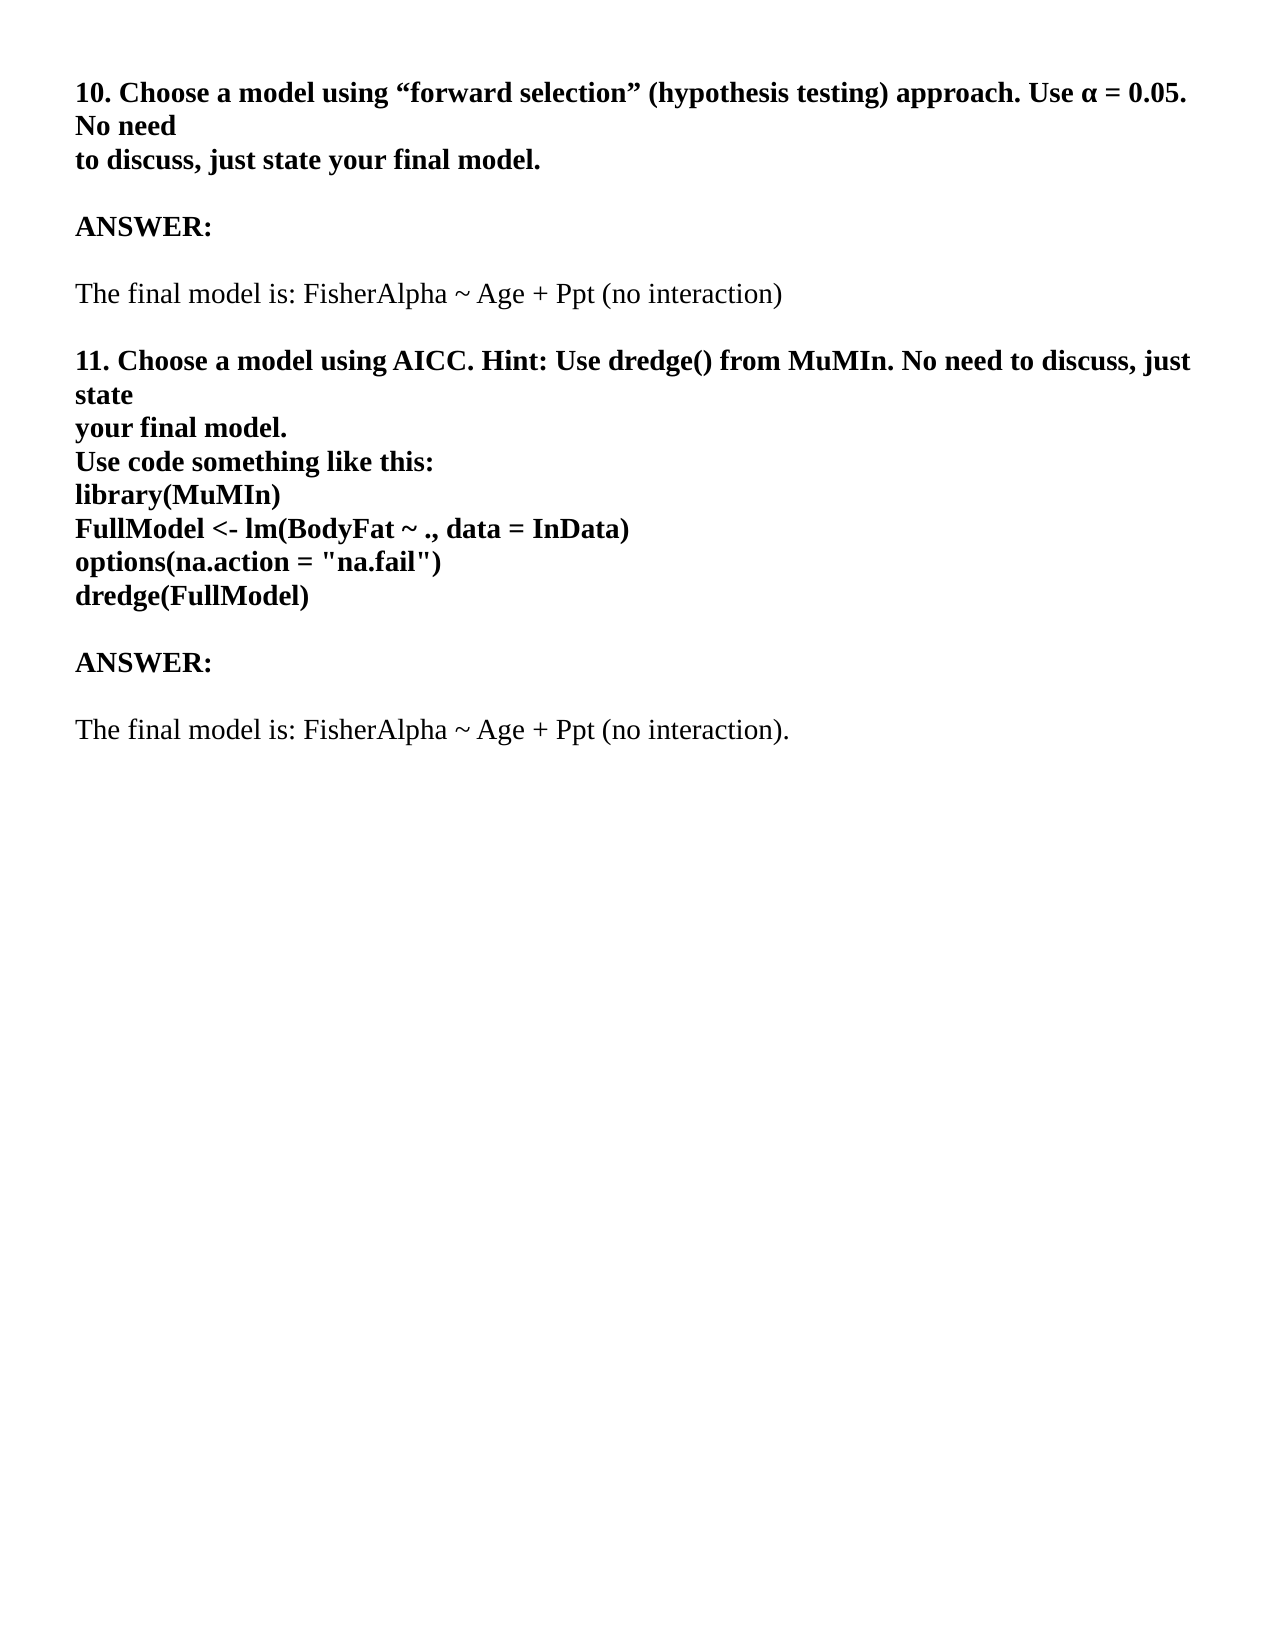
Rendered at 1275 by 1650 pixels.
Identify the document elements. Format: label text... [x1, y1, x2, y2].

text 10. Choose a model using “forward selection” (hypothesis testing) approach. Use α = 0.05. No need [75, 75, 1200, 142]
text library(MuMIn) [75, 477, 1200, 511]
text 11. Choose a model using AICC. Hint: Use dredge() from MuMIn. No need to discuss, just state [75, 343, 1200, 410]
text dredge(FullModel) [75, 578, 1200, 612]
text The final model is: FisherAlpha ~ Age + Ppt (no interaction). [75, 712, 1200, 746]
text options(na.action = "na.fail") [75, 544, 1200, 578]
text ANSWER: [75, 209, 1200, 243]
text FullModel <- lm(BodyFat ~ ., data = InData) [75, 511, 1200, 544]
text The final model is: FisherAlpha ~ Age + Ppt (no interaction) [75, 276, 1200, 310]
text your final model. [75, 410, 1200, 444]
text ANSWER: [75, 645, 1200, 679]
text to discuss, just state your final model. [75, 142, 1200, 176]
text Use code something like this: [75, 444, 1200, 477]
